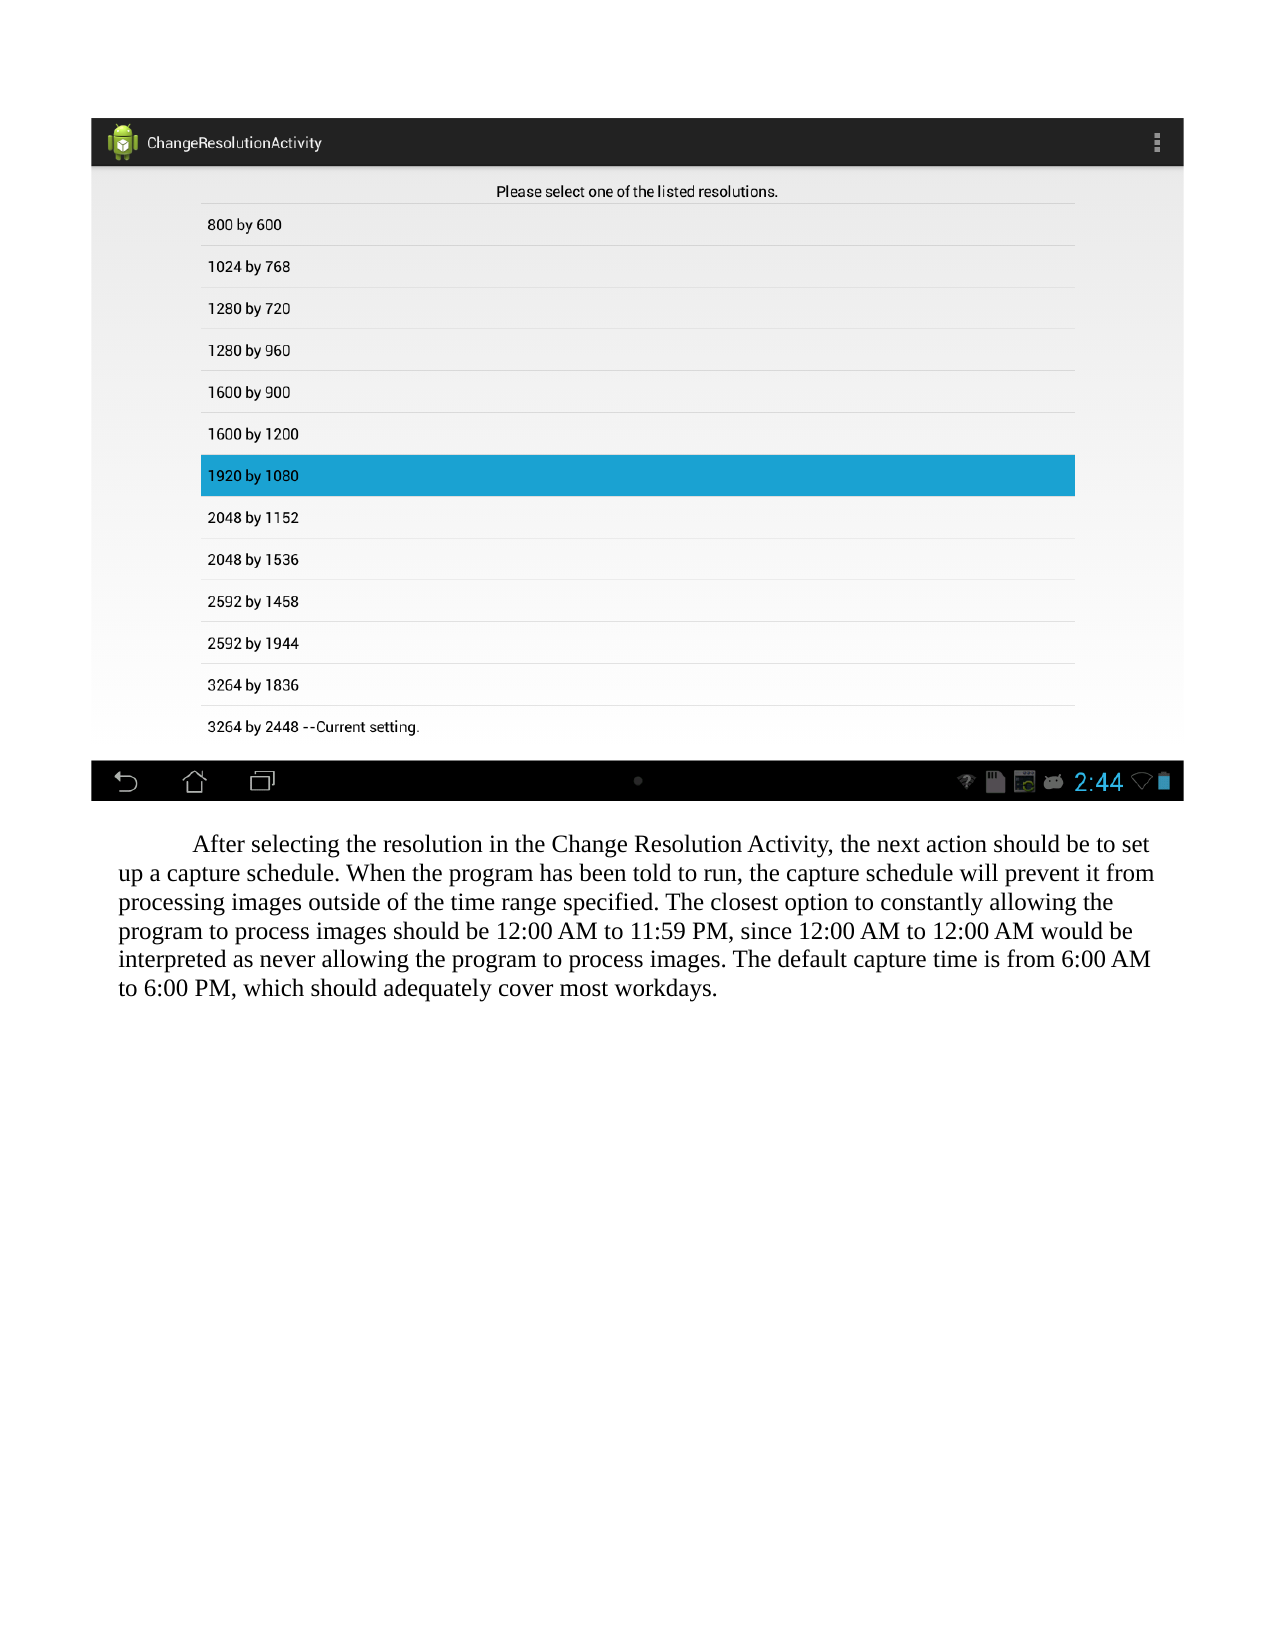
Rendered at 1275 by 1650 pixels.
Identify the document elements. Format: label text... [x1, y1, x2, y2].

picture [91, 118, 1184, 801]
text After selecting the resolution in the Change Resolution Activity, the next action should be to set up a capture schedule. When the program has been told to run, the capture schedule will prevent it from processing images outside of the time range specified. The closest option to constantly allowing the program to process images should be 12:00 AM to 11:59 PM, since 12:00 AM to 12:00 AM would be interpreted as never allowing the program to process images. The default capture time is from 6:00 AM to 6:00 PM, which should adequately cover most workdays. [118, 829, 1157, 1002]
